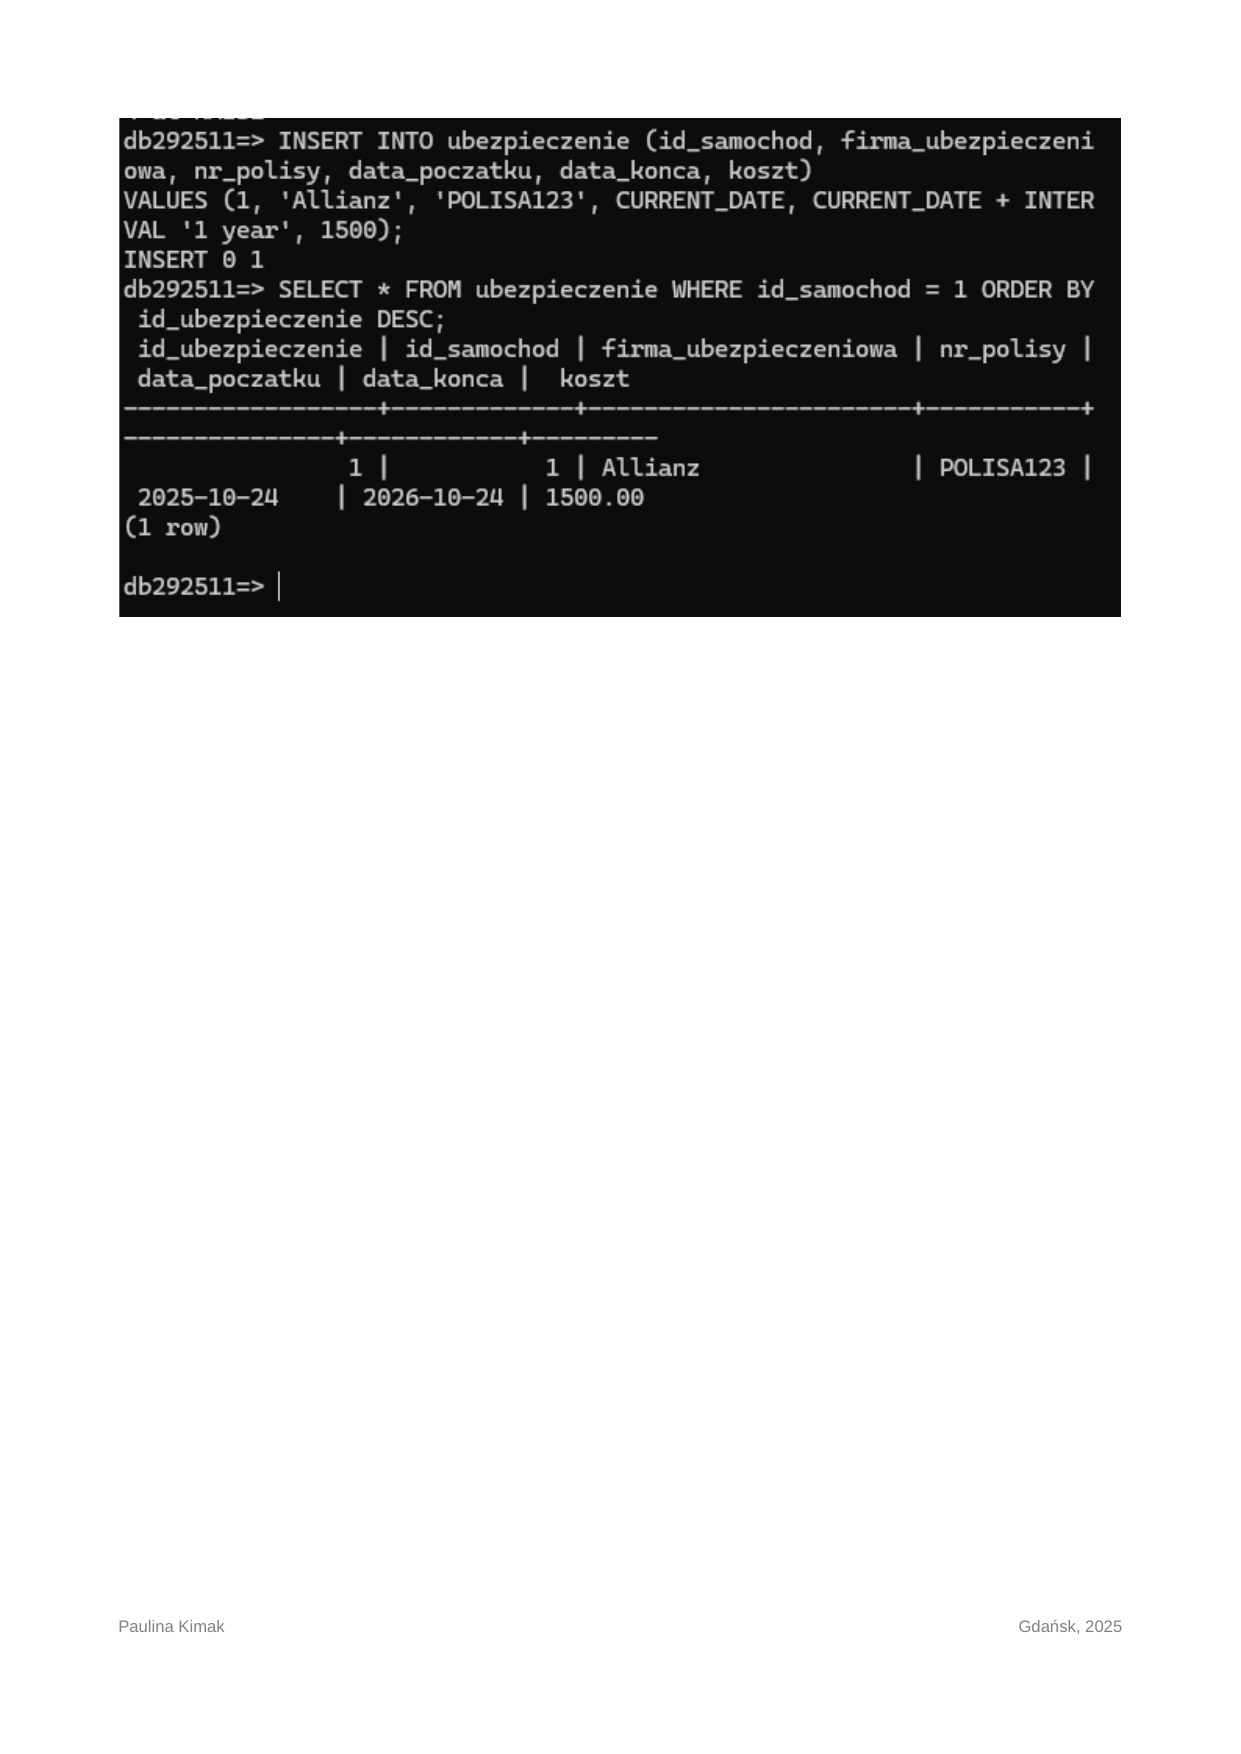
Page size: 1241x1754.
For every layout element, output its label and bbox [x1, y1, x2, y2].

picture [119, 118, 1121, 617]
